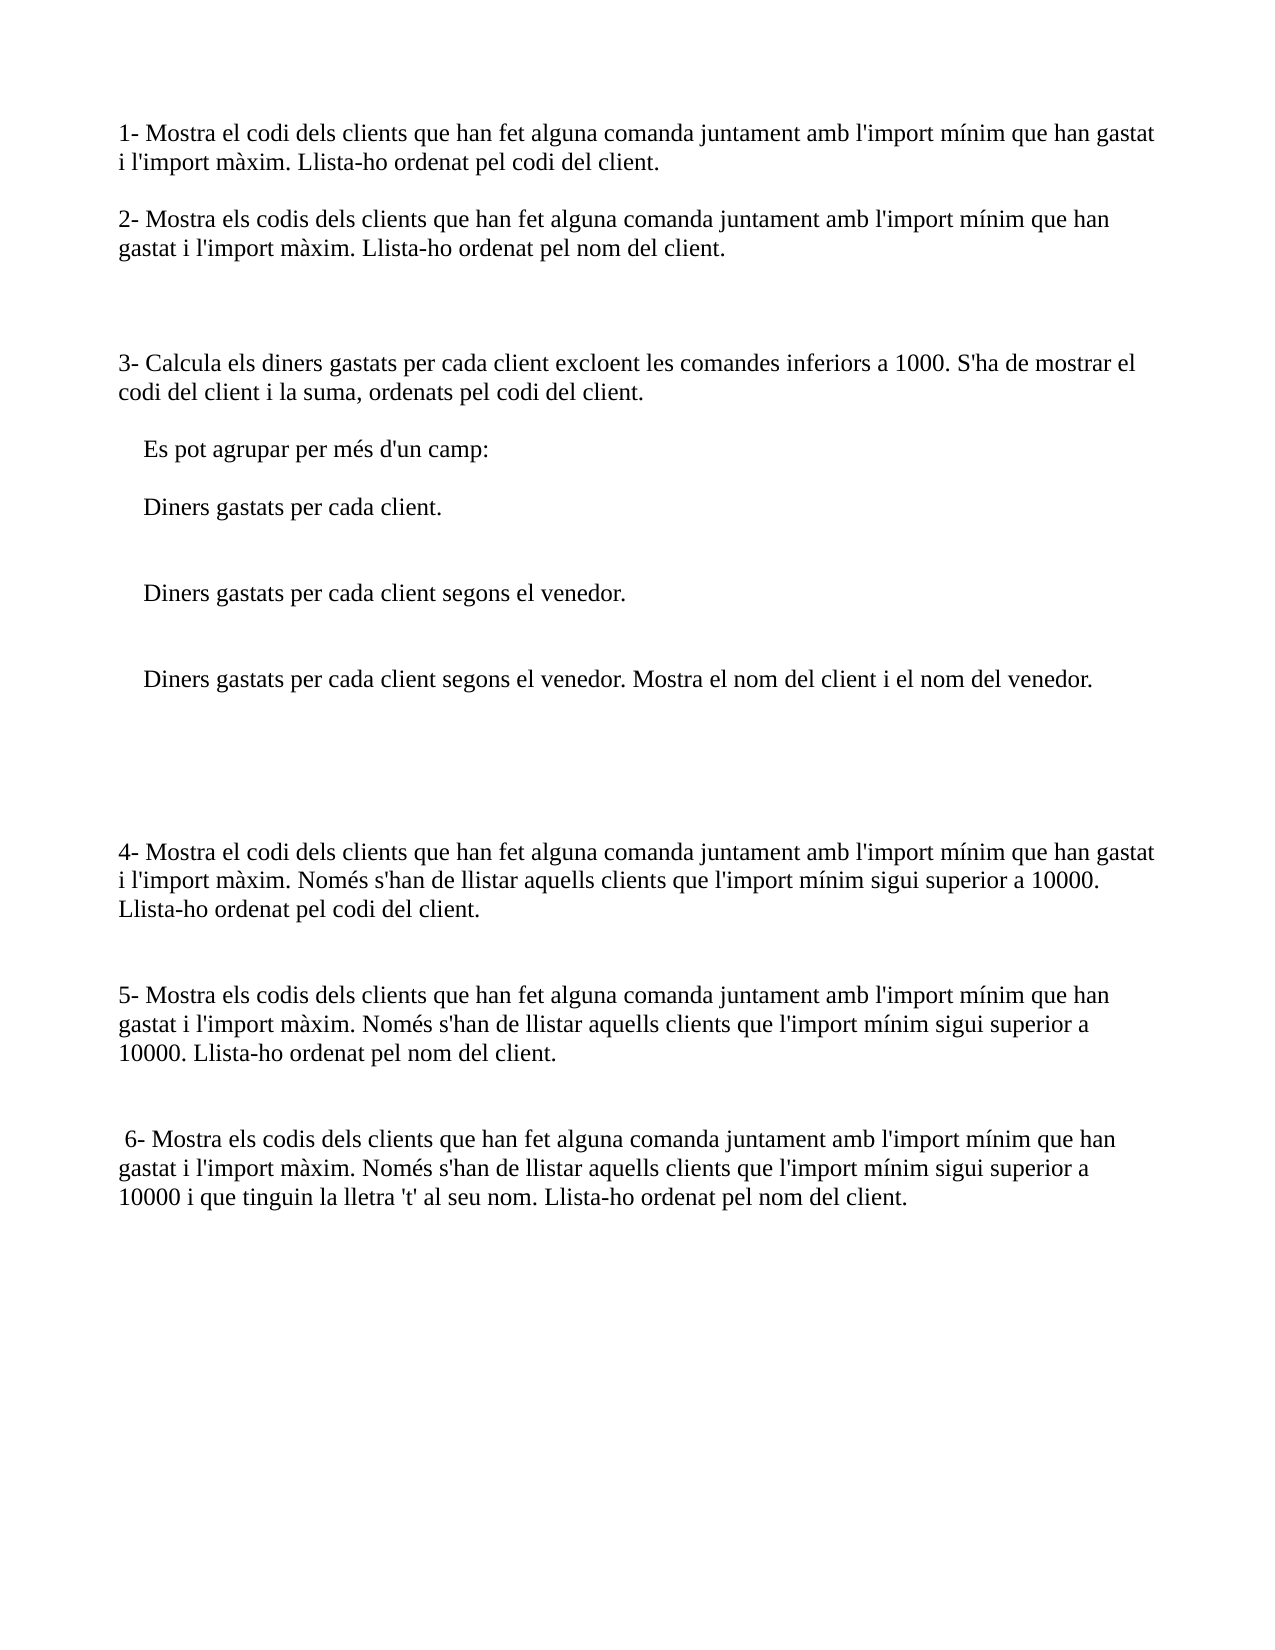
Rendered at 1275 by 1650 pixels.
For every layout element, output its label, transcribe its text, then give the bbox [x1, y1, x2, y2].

text 1- Mostra el codi dels clients que han fet alguna comanda juntament amb l'import mínim que han gastat i l'import màxim. Llista-ho ordenat pel codi del client. [118, 118, 1157, 176]
text 4- Mostra el codi dels clients que han fet alguna comanda juntament amb l'import mínim que han gastat i l'import màxim. Només s'han de llistar aquells clients que l'import mínim sigui superior a 10000. Llista-ho ordenat pel codi del client. [118, 837, 1157, 923]
text Es pot agrupar per més d'un camp: [118, 434, 1157, 463]
text Diners gastats per cada client segons el venedor. Mostra el nom del client i el nom del venedor. [118, 664, 1157, 693]
text Diners gastats per cada client segons el venedor. [118, 578, 1157, 607]
text Diners gastats per cada client. [118, 492, 1157, 521]
text 3- Calcula els diners gastats per cada client excloent les comandes inferiors a 1000. S'ha de mostrar el codi del client i la suma, ordenats pel codi del client. [118, 348, 1157, 406]
text 2- Mostra els codis dels clients que han fet alguna comanda juntament amb l'import mínim que han gastat i l'import màxim. Llista-ho ordenat pel nom del client. [118, 204, 1157, 262]
text 6- Mostra els codis dels clients que han fet alguna comanda juntament amb l'import mínim que han gastat i l'import màxim. Només s'han de llistar aquells clients que l'import mínim sigui superior a 10000 i que tinguin la lletra 't' al seu nom. Llista-ho ordenat pel nom del client. [118, 1124, 1157, 1211]
text 5- Mostra els codis dels clients que han fet alguna comanda juntament amb l'import mínim que han gastat i l'import màxim. Només s'han de llistar aquells clients que l'import mínim sigui superior a 10000. Llista-ho ordenat pel nom del client. [118, 981, 1157, 1067]
